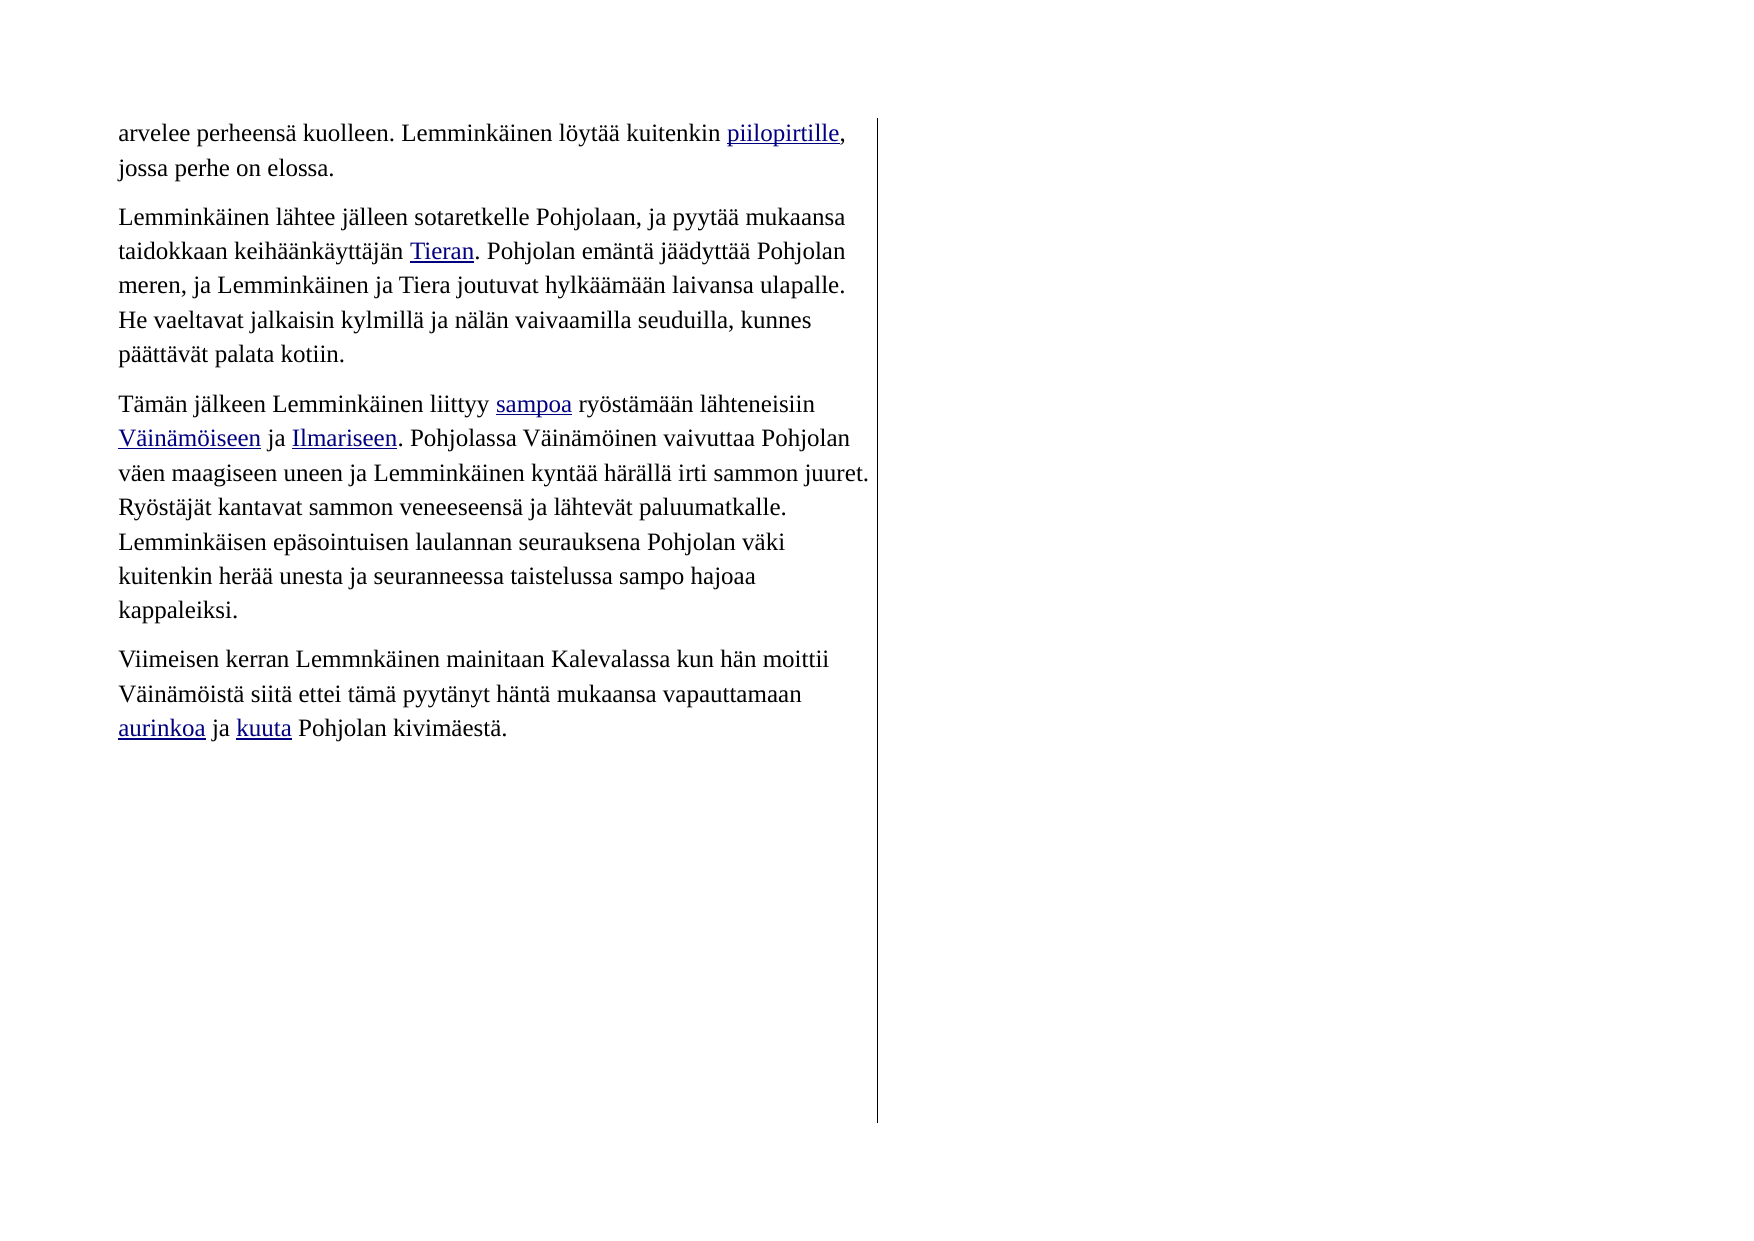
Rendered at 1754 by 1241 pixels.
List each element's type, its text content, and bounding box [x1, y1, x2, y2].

text Lemminkäinen lähtee jälleen sotaretkelle Pohjolaan, ja pyytää mukaansa taidokkaan keihäänkäyttäjän Tieran. Pohjolan emäntä jäädyttää Pohjolan meren, ja Lemminkäinen ja Tiera joutuvat hylkäämään laivansa ulapalle. He vaeltavat jalkaisin kylmillä ja nälän vaivaamilla seuduilla, kunnes päättävät palata kotiin. [118, 202, 873, 368]
text Viimeisen kerran Lemmnkäinen mainitaan Kalevalassa kun hän moittii Väinämöistä siitä ettei tämä pyytänyt häntä mukaansa vapauttamaan aurinkoa ja kuuta Pohjolan kivimäestä. [118, 644, 873, 742]
text Tämän jälkeen Lemminkäinen liittyy sampoa ryöstämään lähteneisiin Väinämöiseen ja Ilmariseen. Pohjolassa Väinämöinen vaivuttaa Pohjolan väen maagiseen uneen ja Lemminkäinen kyntää härällä irti sammon juuret. Ryöstäjät kantavat sammon veneeseensä ja lähtevät paluumatkalle. Lemminkäisen epäsointuisen laulannan seurauksena Pohjolan väki kuitenkin herää unesta ja seuranneessa taistelussa sampo hajoaa kappaleiksi. [118, 389, 873, 624]
text arvelee perheensä kuolleen. Lemminkäinen löytää kuitenkin piilopirtille, jossa perhe on elossa. [118, 118, 873, 181]
